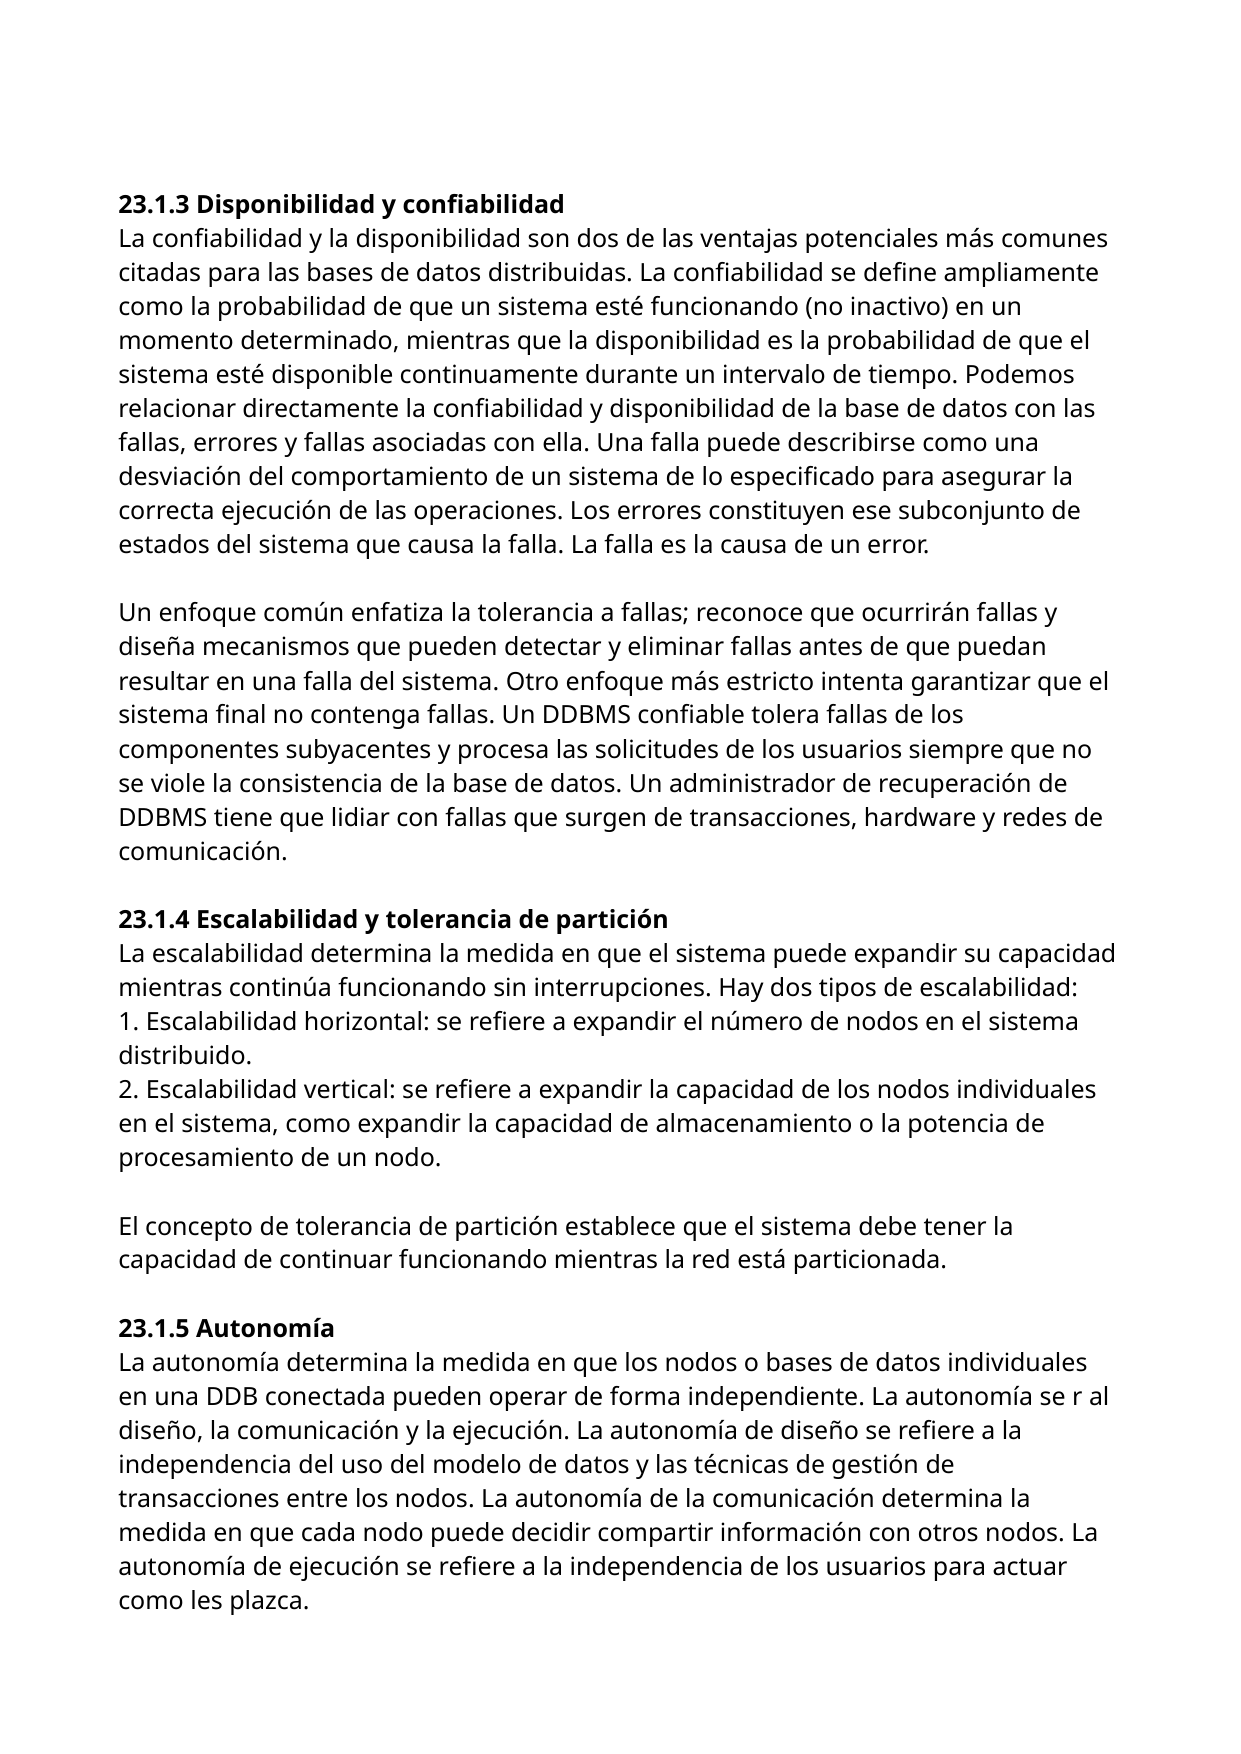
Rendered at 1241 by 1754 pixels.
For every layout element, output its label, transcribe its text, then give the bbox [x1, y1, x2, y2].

text La confiabilidad y la disponibilidad son dos de las ventajas potenciales más comunes citadas para las bases de datos distribuidas. La confiabilidad se define ampliamente como la probabilidad de que un sistema esté funcionando (no inactivo) en un momento determinado, mientras que la disponibilidad es la probabilidad de que el sistema esté disponible continuamente durante un intervalo de tiempo. Podemos relacionar directamente la confiabilidad y disponibilidad de la base de datos con las fallas, errores y fallas asociadas con ella. Una falla puede describirse como una desviación del comportamiento de un sistema de lo especificado para asegurar la correcta ejecución de las operaciones. Los errores constituyen ese subconjunto de estados del sistema que causa la falla. La falla es la causa de un error. [118, 220, 1122, 561]
text La autonomía determina la medida en que los nodos o bases de datos individuales en una DDB conectada pueden operar de forma independiente. La autonomía se r al diseño, la comunicación y la ejecución. La autonomía de diseño se refiere a la independencia del uso del modelo de datos y las técnicas de gestión de transacciones entre los nodos. La autonomía de la comunicación determina la medida en que cada nodo puede decidir compartir información con otros nodos. La autonomía de ejecución se refiere a la independencia de los usuarios para actuar como les plazca. [118, 1344, 1122, 1617]
text 23.1.4 Escalabilidad y tolerancia de partición [118, 902, 1122, 936]
text 1. Escalabilidad horizontal: se refiere a expandir el número de nodos en el sistema distribuido. [118, 1004, 1122, 1072]
text Un enfoque común enfatiza la tolerancia a fallas; reconoce que ocurrirán fallas y diseña mecanismos que pueden detectar y eliminar fallas antes de que puedan resultar en una falla del sistema. Otro enfoque más estricto intenta garantizar que el sistema final no contenga fallas. Un DDBMS confiable tolera fallas de los componentes subyacentes y procesa las solicitudes de los usuarios siempre que no se viole la consistencia de la base de datos. Un administrador de recuperación de DDBMS tiene que lidiar con fallas que surgen de transacciones, hardware y redes de comunicación. [118, 595, 1122, 867]
text El concepto de tolerancia de partición establece que el sistema debe tener la capacidad de continuar funcionando mientras la red está particionada. [118, 1208, 1122, 1276]
text 23.1.3 Disponibilidad y confiabilidad [118, 186, 1122, 220]
text La escalabilidad determina la medida en que el sistema puede expandir su capacidad mientras continúa funcionando sin interrupciones. Hay dos tipos de escalabilidad: [118, 936, 1122, 1004]
text 2. Escalabilidad vertical: se refiere a expandir la capacidad de los nodos individuales en el sistema, como expandir la capacidad de almacenamiento o la potencia de procesamiento de un nodo. [118, 1072, 1122, 1174]
text 23.1.5 Autonomía [118, 1310, 1122, 1344]
